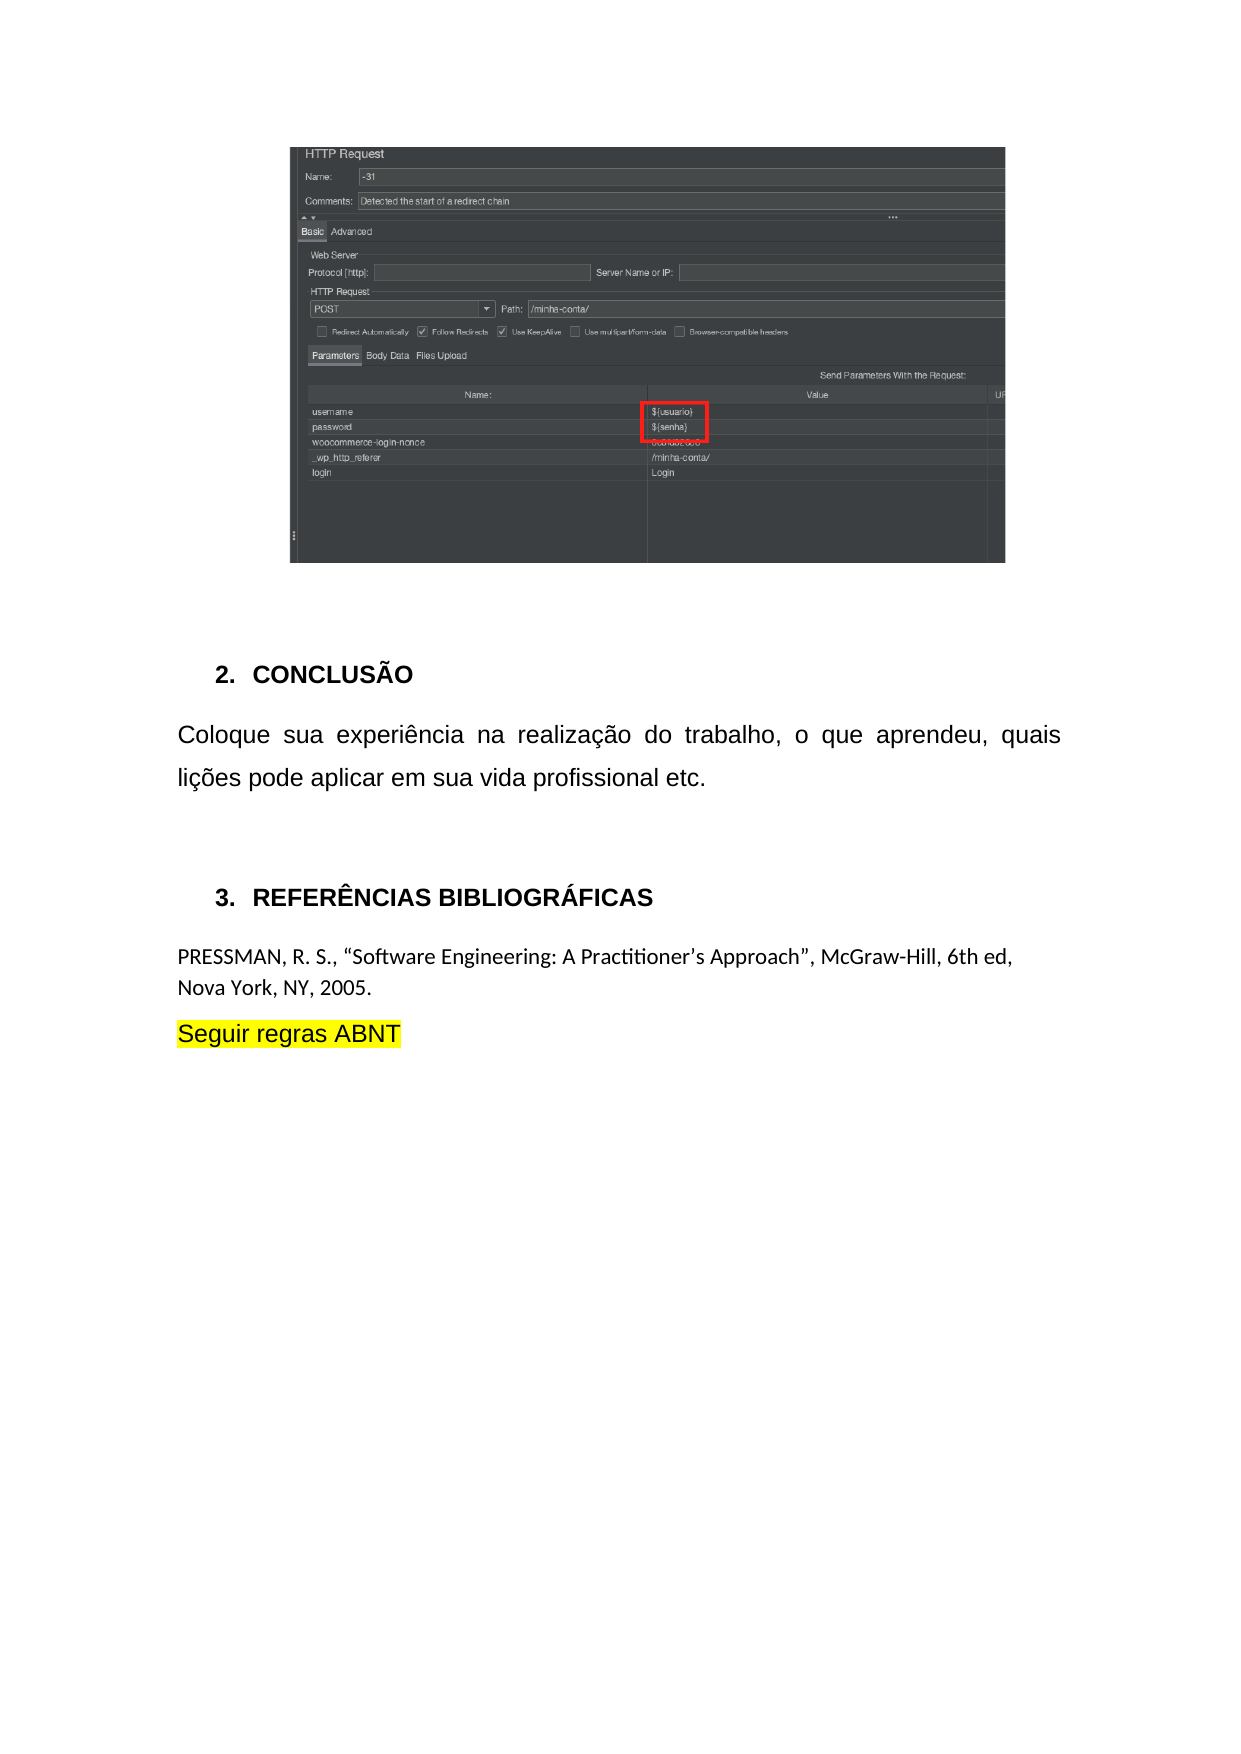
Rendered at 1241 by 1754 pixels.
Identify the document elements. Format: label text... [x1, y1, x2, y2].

subtitle REFERÊNCIAS BIBLIOGRÁFICAS [215, 883, 1063, 911]
text PRESSMAN, R. S., “Software Engineering: A Practitioner’s Approach”, McGraw-Hill, 6th ed, Nova York, NY, 2005. [177, 942, 1063, 1001]
picture [289, 147, 1006, 563]
subtitle CONCLUSÃO [215, 660, 1063, 689]
text Coloque sua experiência na realização do trabalho, o que aprendeu, quais lições pode aplicar em sua vida profissional etc. [177, 720, 1063, 792]
text Seguir regras ABNT [177, 1019, 1063, 1048]
